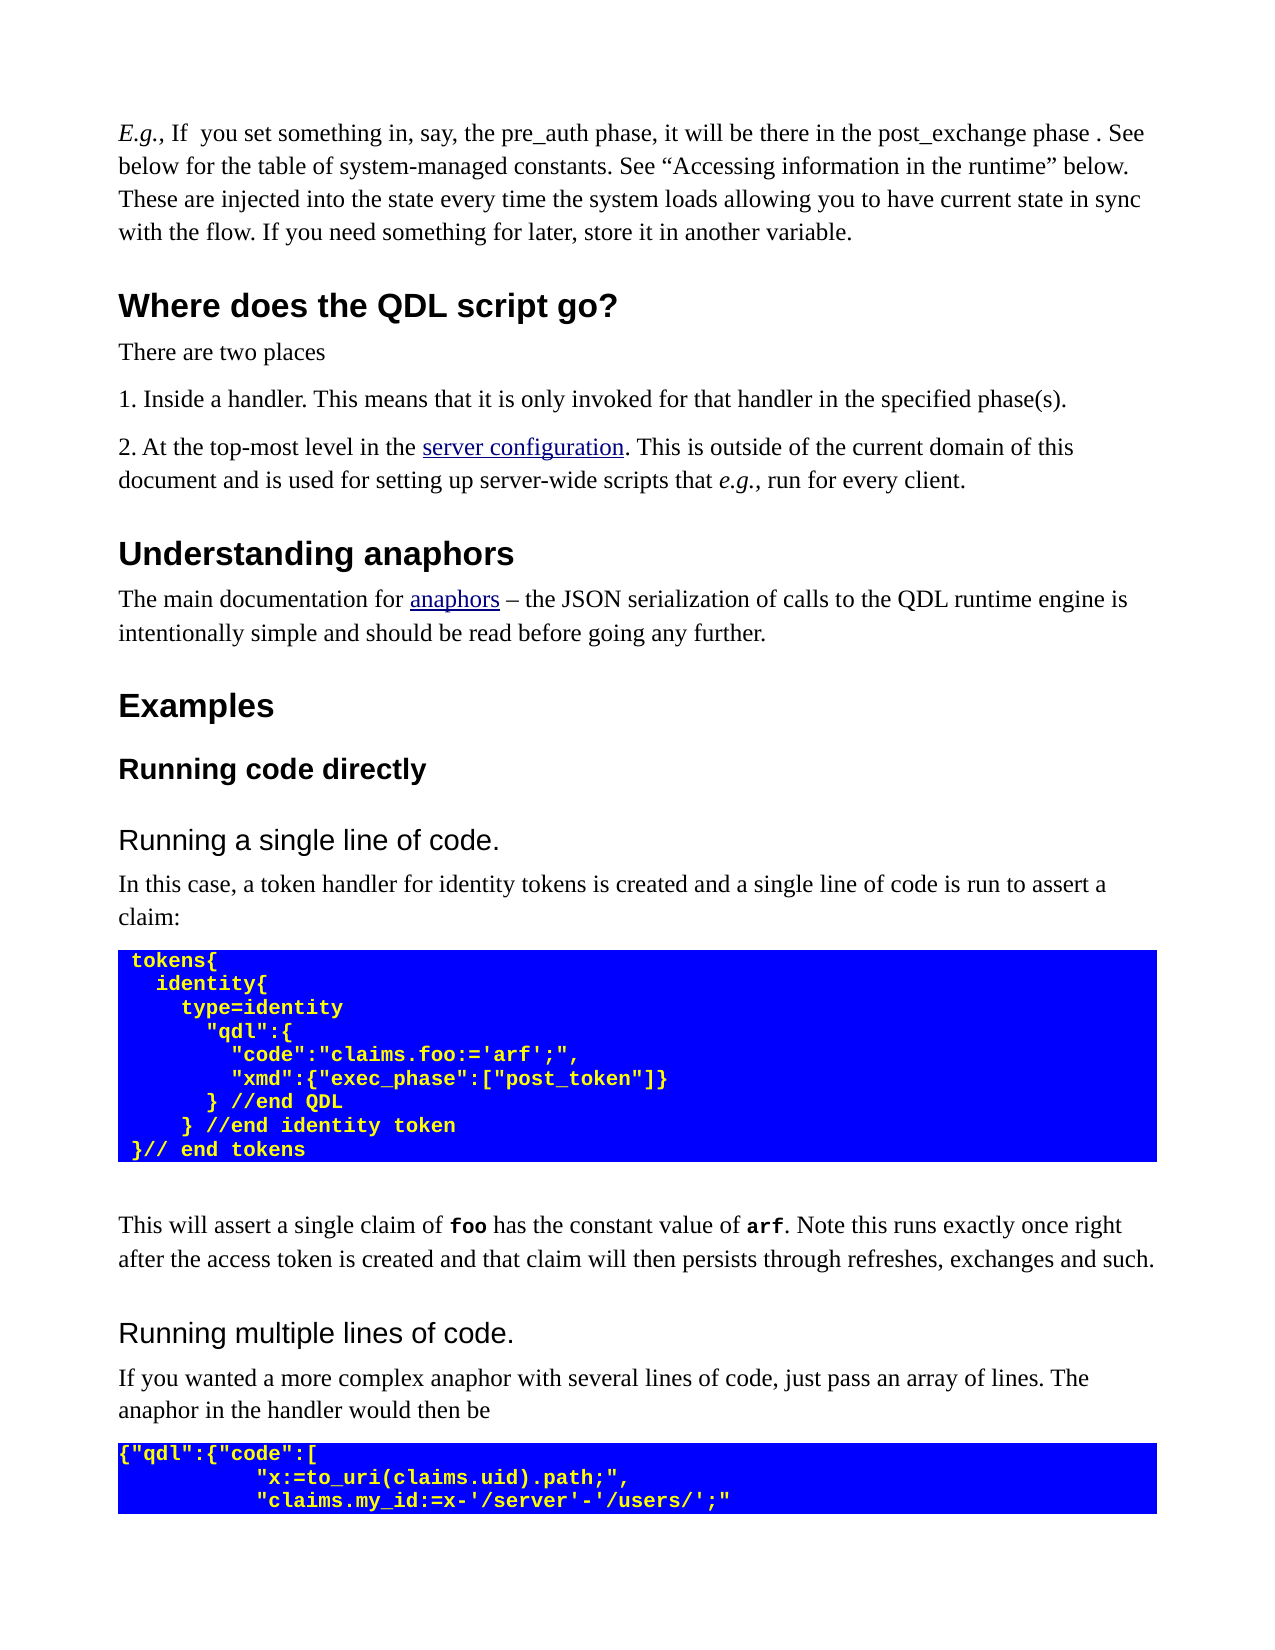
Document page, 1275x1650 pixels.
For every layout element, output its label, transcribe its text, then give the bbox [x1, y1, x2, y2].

text {"qdl":{"code":[ [118, 1443, 1157, 1467]
subtitle Running a single line of code. [118, 823, 1157, 857]
text The main documentation for anaphors – the JSON serialization of calls to the QDL runtime engine is intentionally simple and should be read before going any further. [118, 584, 1157, 646]
text } //end QDL [118, 1092, 1157, 1115]
text "code":"claims.foo:='arf';", [118, 1044, 1157, 1068]
subtitle Examples [118, 686, 1157, 725]
text tokens{ [118, 950, 1157, 973]
text "x:=to_uri(claims.uid).path;", [118, 1467, 1157, 1491]
text 2. At the top-most level in the server configuration. This is outside of the current domain of this document and is used for setting up server-wide scripts that e.g., run for every client. [118, 432, 1157, 494]
text If you wanted a more complex anaphor with several lines of code, just pass an array of lines. The anaphor in the handler would then be [118, 1363, 1157, 1424]
subtitle Where does the QDL script go? [118, 286, 1157, 324]
text This will assert a single claim of foo has the constant value of arf. Note this runs exactly once right after the access token is created and that claim will then persists through refreshes, exchanges and such. [118, 1210, 1157, 1273]
text "xmd":{"exec_phase":["post_token"]} [118, 1068, 1157, 1092]
text "claims.my_id:=x-'/server'-'/users/';" [118, 1491, 1157, 1514]
text 1. Inside a handler. This means that it is only invoked for that handler in the specified phase(s). [118, 384, 1157, 413]
text E.g., If you set something in, say, the pre_auth phase, it will be there in the post_exchange phase . See below for the table of system-managed constants. See “Accessing information in the runtime” below. These are injected into the state every time the system loads allowing you to have current state in sync with the flow. If you need something for later, store it in another variable. [118, 118, 1157, 246]
text In this case, a token handler for identity tokens is created and a single line of code is run to assert a claim: [118, 869, 1157, 931]
text identity{ [118, 973, 1157, 997]
subtitle Running code directly [118, 752, 1157, 786]
text }// end tokens [118, 1139, 1157, 1162]
subtitle Running multiple lines of code. [118, 1317, 1157, 1350]
text type=identity [118, 997, 1157, 1021]
text } //end identity token [118, 1115, 1157, 1139]
text "qdl":{ [118, 1021, 1157, 1044]
text There are two places [118, 337, 1157, 366]
subtitle Understanding anaphors [118, 533, 1157, 572]
